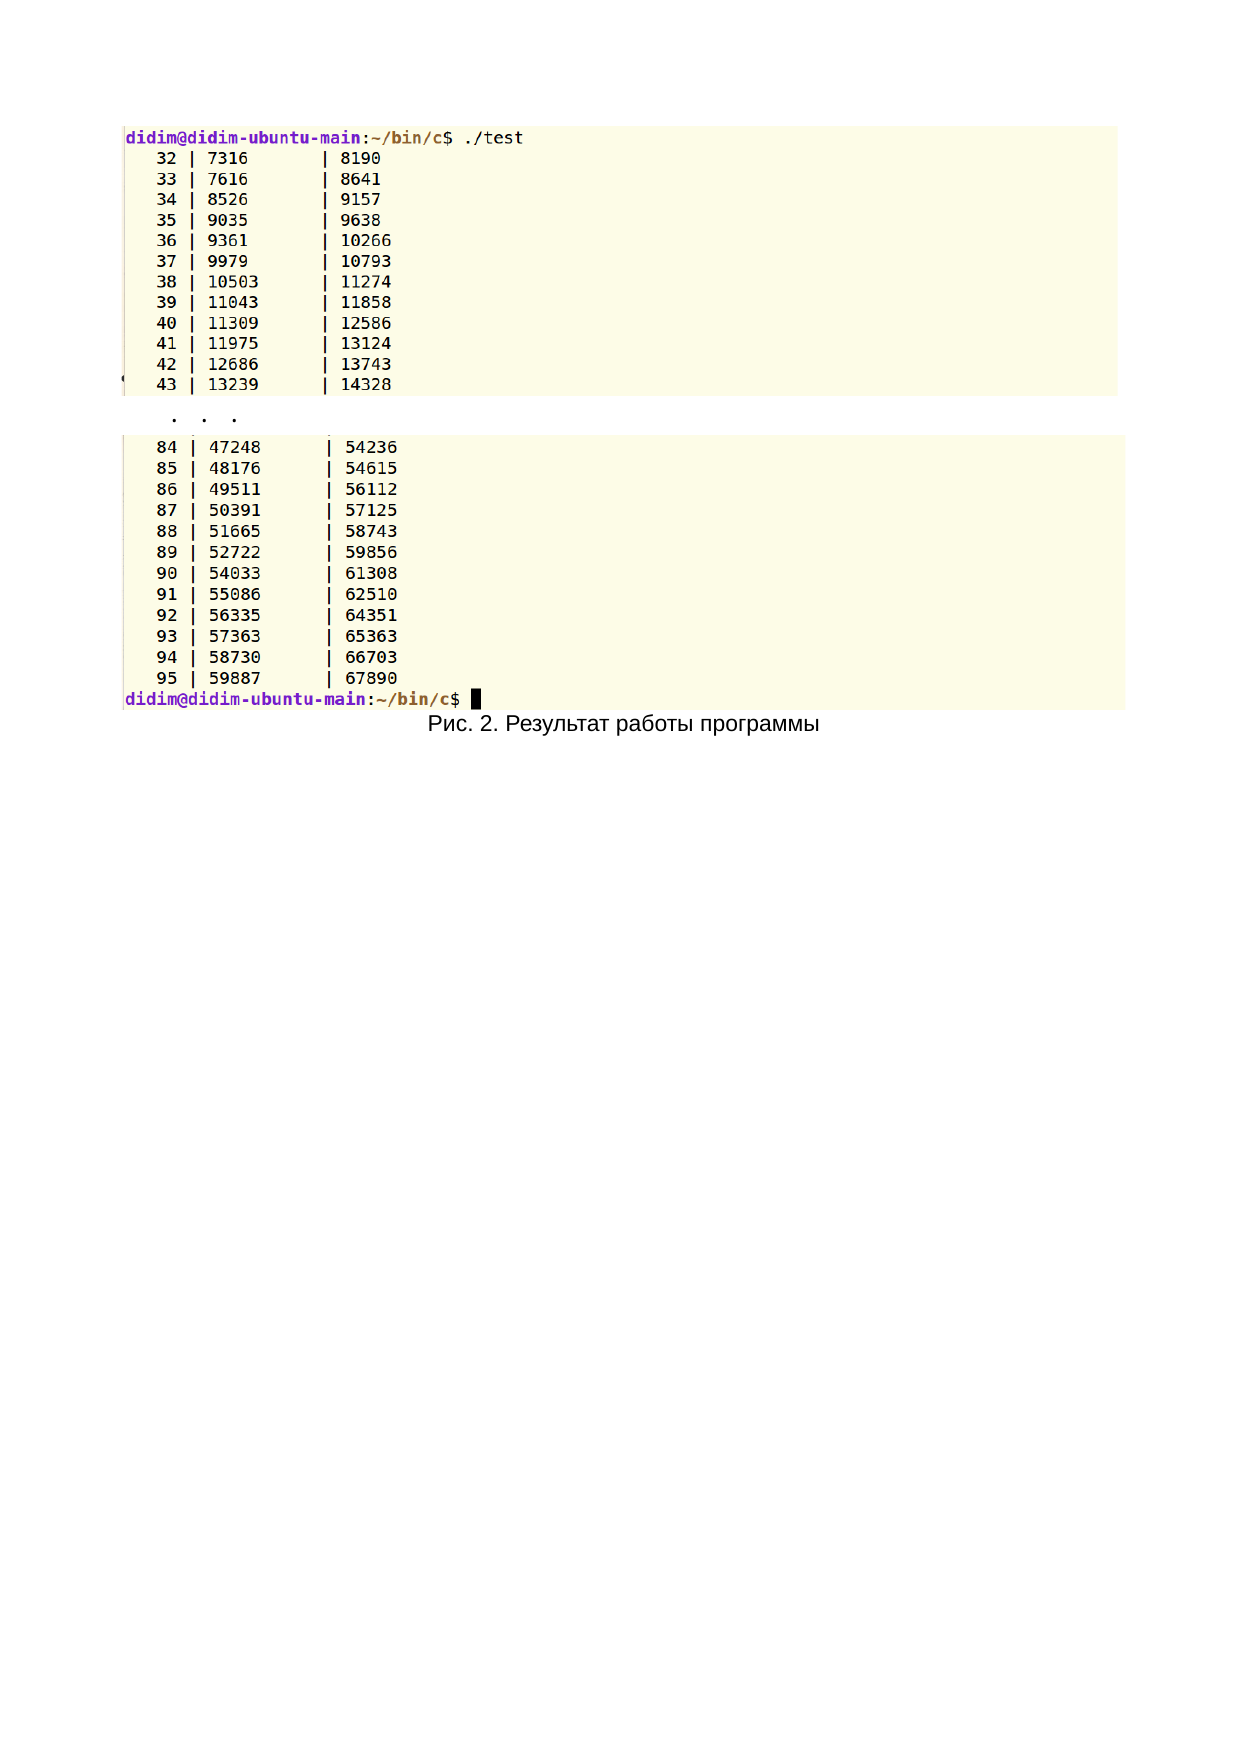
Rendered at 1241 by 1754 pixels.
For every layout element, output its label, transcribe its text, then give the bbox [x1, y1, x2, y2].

picture [121, 126, 1118, 396]
text . . . [122, 126, 1126, 429]
subtitle Рис. 2. Результат работы программы [122, 710, 1126, 736]
picture [121, 435, 1126, 710]
